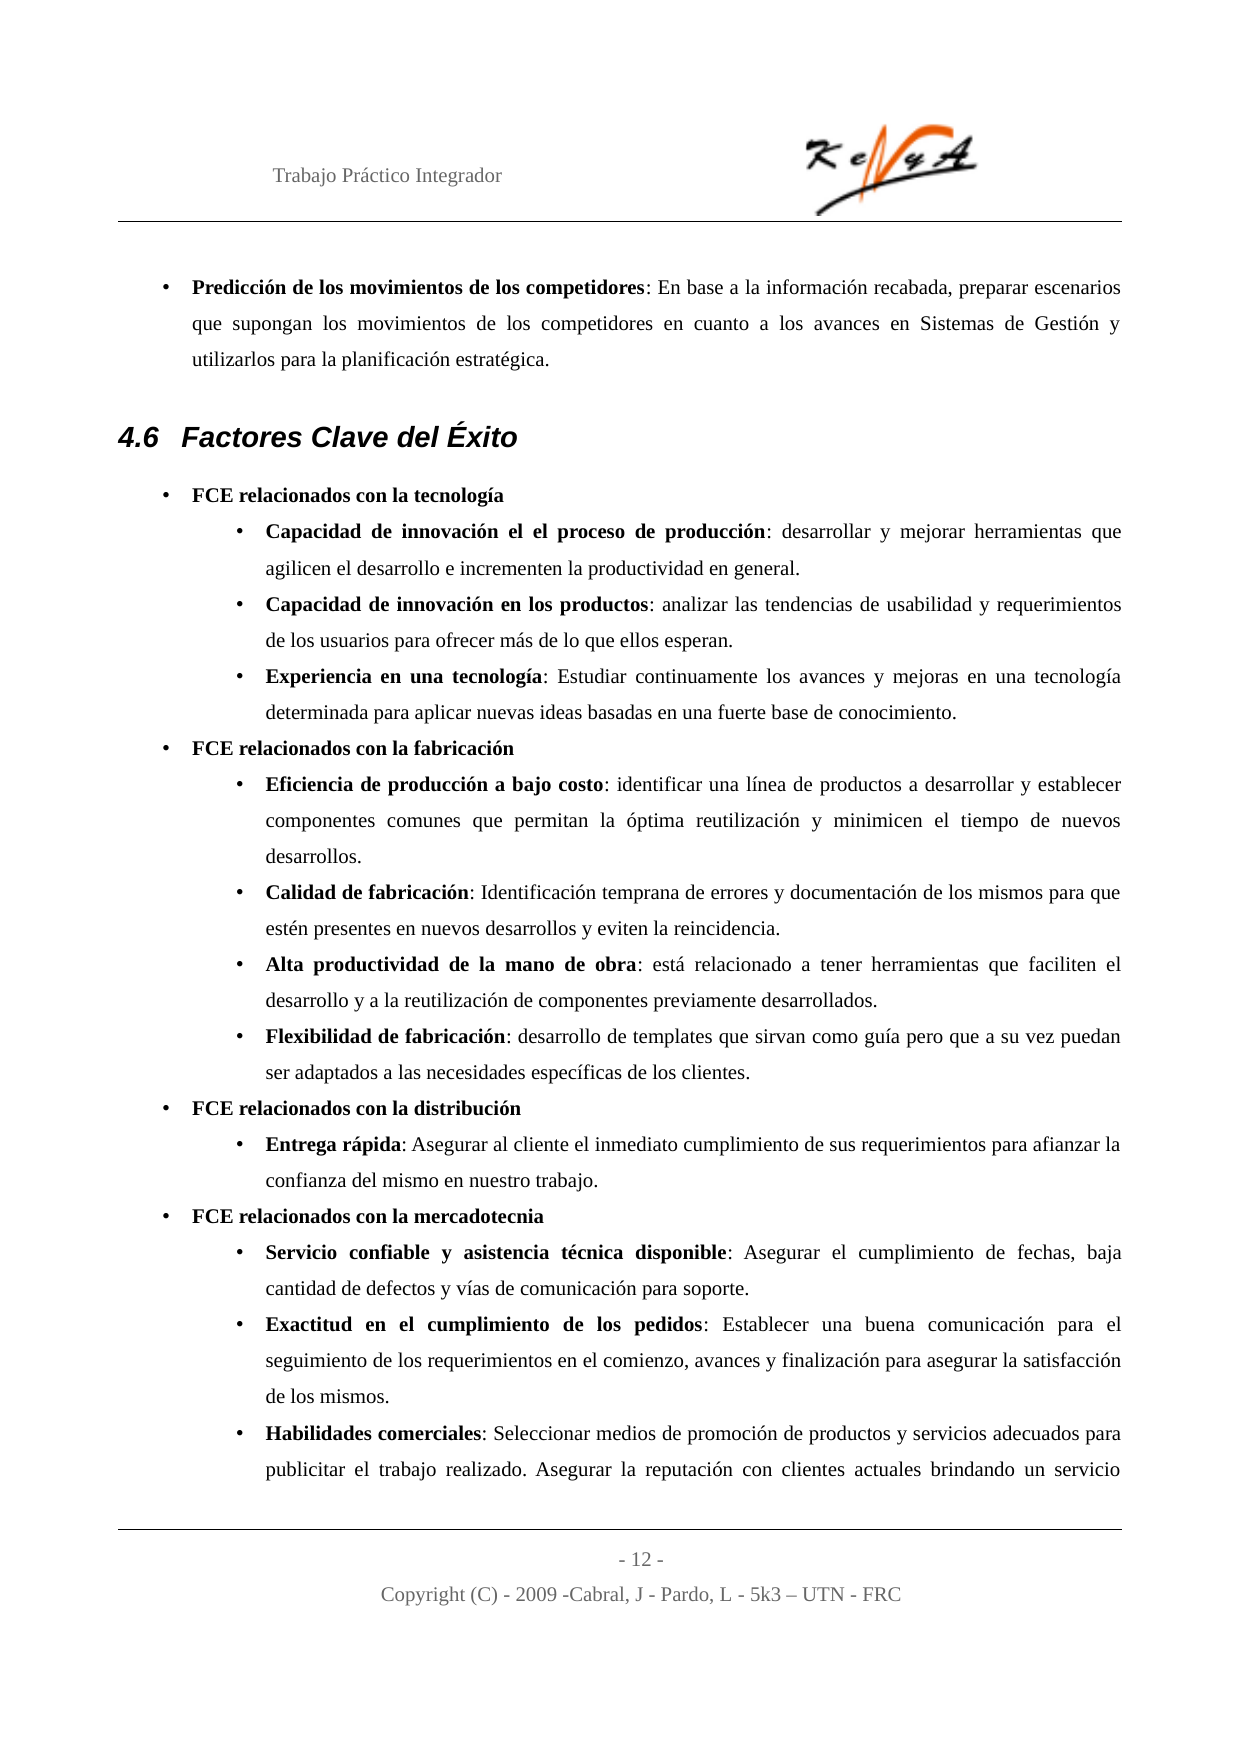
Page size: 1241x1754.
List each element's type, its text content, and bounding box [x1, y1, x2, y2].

list FCE relacionados con la mercadotecnia [162, 1204, 1122, 1228]
subtitle Factores Clave del Éxito [118, 421, 1122, 454]
list Exactitud en el cumplimiento de los pedidos: Establecer una buena comunicación para el seguimiento de los requerimientos en el comienzo, avances y finalización para asegurar la satisfacción de los mismos. [236, 1312, 1122, 1408]
list Habilidades comerciales: Seleccionar medios de promoción de productos y servicios adecuados para publicitar el trabajo realizado. Asegurar la reputación con clientes actuales brindando un servicio [236, 1420, 1122, 1481]
list FCE relacionados con la tecnología [162, 483, 1122, 507]
list FCE relacionados con la distribución [162, 1096, 1122, 1120]
list Flexibilidad de fabricación: desarrollo de templates que sirvan como guía pero que a su vez puedan ser adaptados a las necesidades específicas de los clientes. [236, 1024, 1122, 1084]
list Alta productividad de la mano de obra: está relacionado a tener herramientas que faciliten el desarrollo y a la reutilización de componentes previamente desarrollados. [236, 952, 1122, 1012]
list FCE relacionados con la fabricación [162, 736, 1122, 760]
picture [805, 123, 979, 216]
list Entrega rápida: Asegurar al cliente el inmediato cumplimiento de sus requerimientos para afianzar la confianza del mismo en nuestro trabajo. [236, 1132, 1122, 1192]
list Capacidad de innovación en los productos: analizar las tendencias de usabilidad y requerimientos de los usuarios para ofrecer más de lo que ellos esperan. [236, 591, 1122, 652]
list Servicio confiable y asistencia técnica disponible: Asegurar el cumplimiento de fechas, baja cantidad de defectos y vías de comunicación para soporte. [236, 1240, 1122, 1300]
list Capacidad de innovación el el proceso de producción: desarrollar y mejorar herramientas que agilicen el desarrollo e incrementen la productividad en general. [236, 519, 1122, 579]
list Predicción de los movimientos de los competidores: En base a la información recabada, preparar escenarios que supongan los movimientos de los competidores en cuanto a los avances en Sistemas de Gestión y utilizarlos para la planificación estratégica. [162, 275, 1122, 371]
list Experiencia en una tecnología: Estudiar continuamente los avances y mejoras en una tecnología determinada para aplicar nuevas ideas basadas en una fuerte base de conocimiento. [236, 663, 1122, 724]
list Eficiencia de producción a bajo costo: identificar una línea de productos a desarrollar y establecer componentes comunes que permitan la óptima reutilización y minimicen el tiempo de nuevos desarrollos. [236, 772, 1122, 868]
list Calidad de fabricación: Identificación temprana de errores y documentación de los mismos para que estén presentes en nuevos desarrollos y eviten la reincidencia. [236, 880, 1122, 940]
